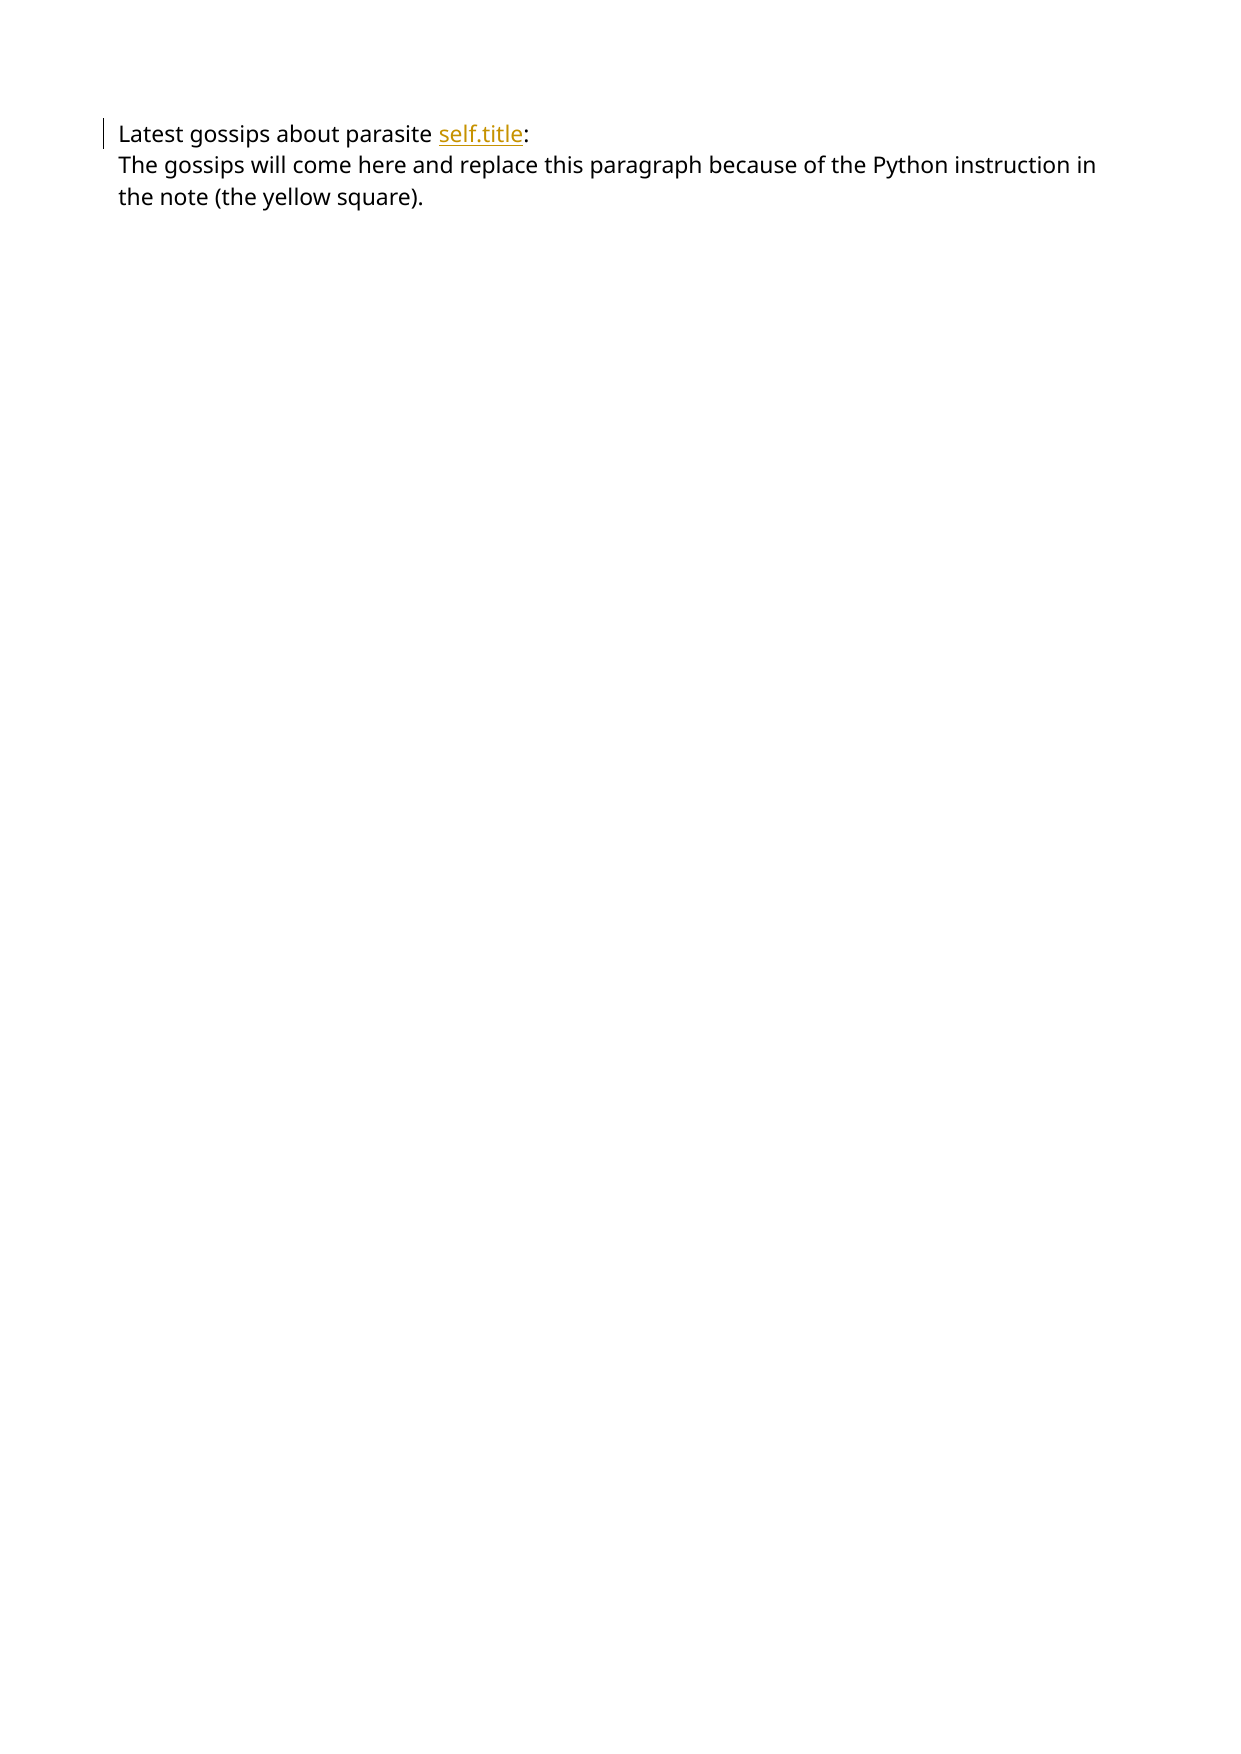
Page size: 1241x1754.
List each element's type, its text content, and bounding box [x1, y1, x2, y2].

text Latest gossips about parasite self.title: [118, 118, 1122, 149]
text The gossips will come here and replace this paragraph because of the Python instruction in the note (the yellow square). [118, 149, 1122, 212]
